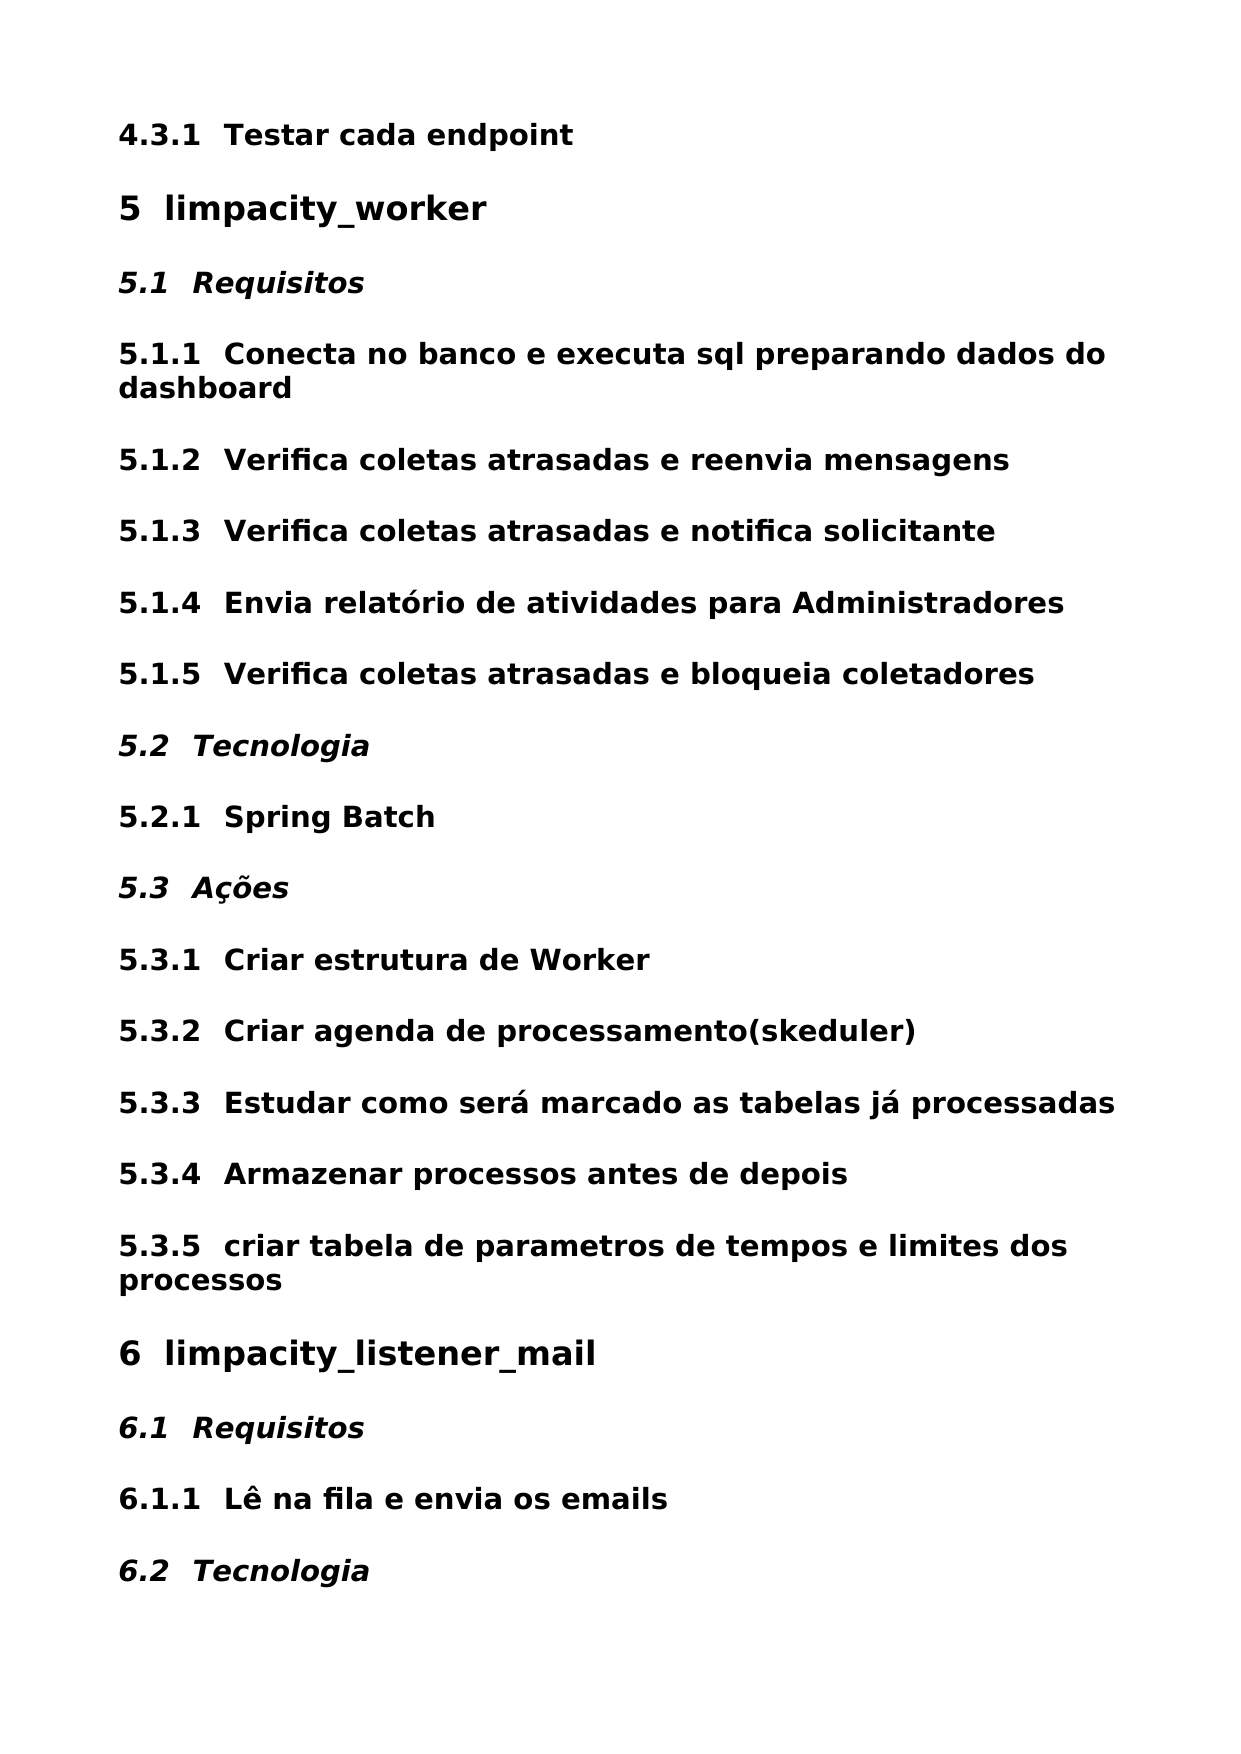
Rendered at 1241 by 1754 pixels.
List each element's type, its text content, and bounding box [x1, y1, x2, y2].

subtitle Estudar como será marcado as tabelas já processadas [118, 1086, 1122, 1120]
subtitle Conecta no banco e executa sql preparando dados do dashboard [118, 338, 1122, 406]
subtitle Tecnologia [118, 1554, 1122, 1588]
subtitle Requisitos [118, 1411, 1122, 1445]
subtitle Armazenar processos antes de depois [118, 1158, 1122, 1192]
subtitle criar tabela de parametros de tempos e limites dos processos [118, 1229, 1122, 1297]
subtitle Verifica coletas atrasadas e bloqueia coletadores [118, 657, 1122, 691]
subtitle Lê na fila e envia os emails [118, 1482, 1122, 1516]
subtitle Requisitos [118, 266, 1122, 300]
subtitle Verifica coletas atrasadas e notifica solicitante [118, 514, 1122, 548]
subtitle Criar estrutura de Worker [118, 943, 1122, 977]
subtitle Spring Batch [118, 800, 1122, 834]
subtitle Verifica coletas atrasadas e reenvia mensagens [118, 443, 1122, 477]
subtitle Criar agenda de processamento(skeduler) [118, 1015, 1122, 1049]
subtitle Envia relatório de atividades para Administradores [118, 586, 1122, 620]
subtitle limpacity_worker [118, 189, 1122, 229]
subtitle Tecnologia [118, 729, 1122, 763]
subtitle Testar cada endpoint [118, 118, 1122, 152]
subtitle limpacity_listener_mail [118, 1334, 1122, 1373]
subtitle Ações [118, 872, 1122, 906]
